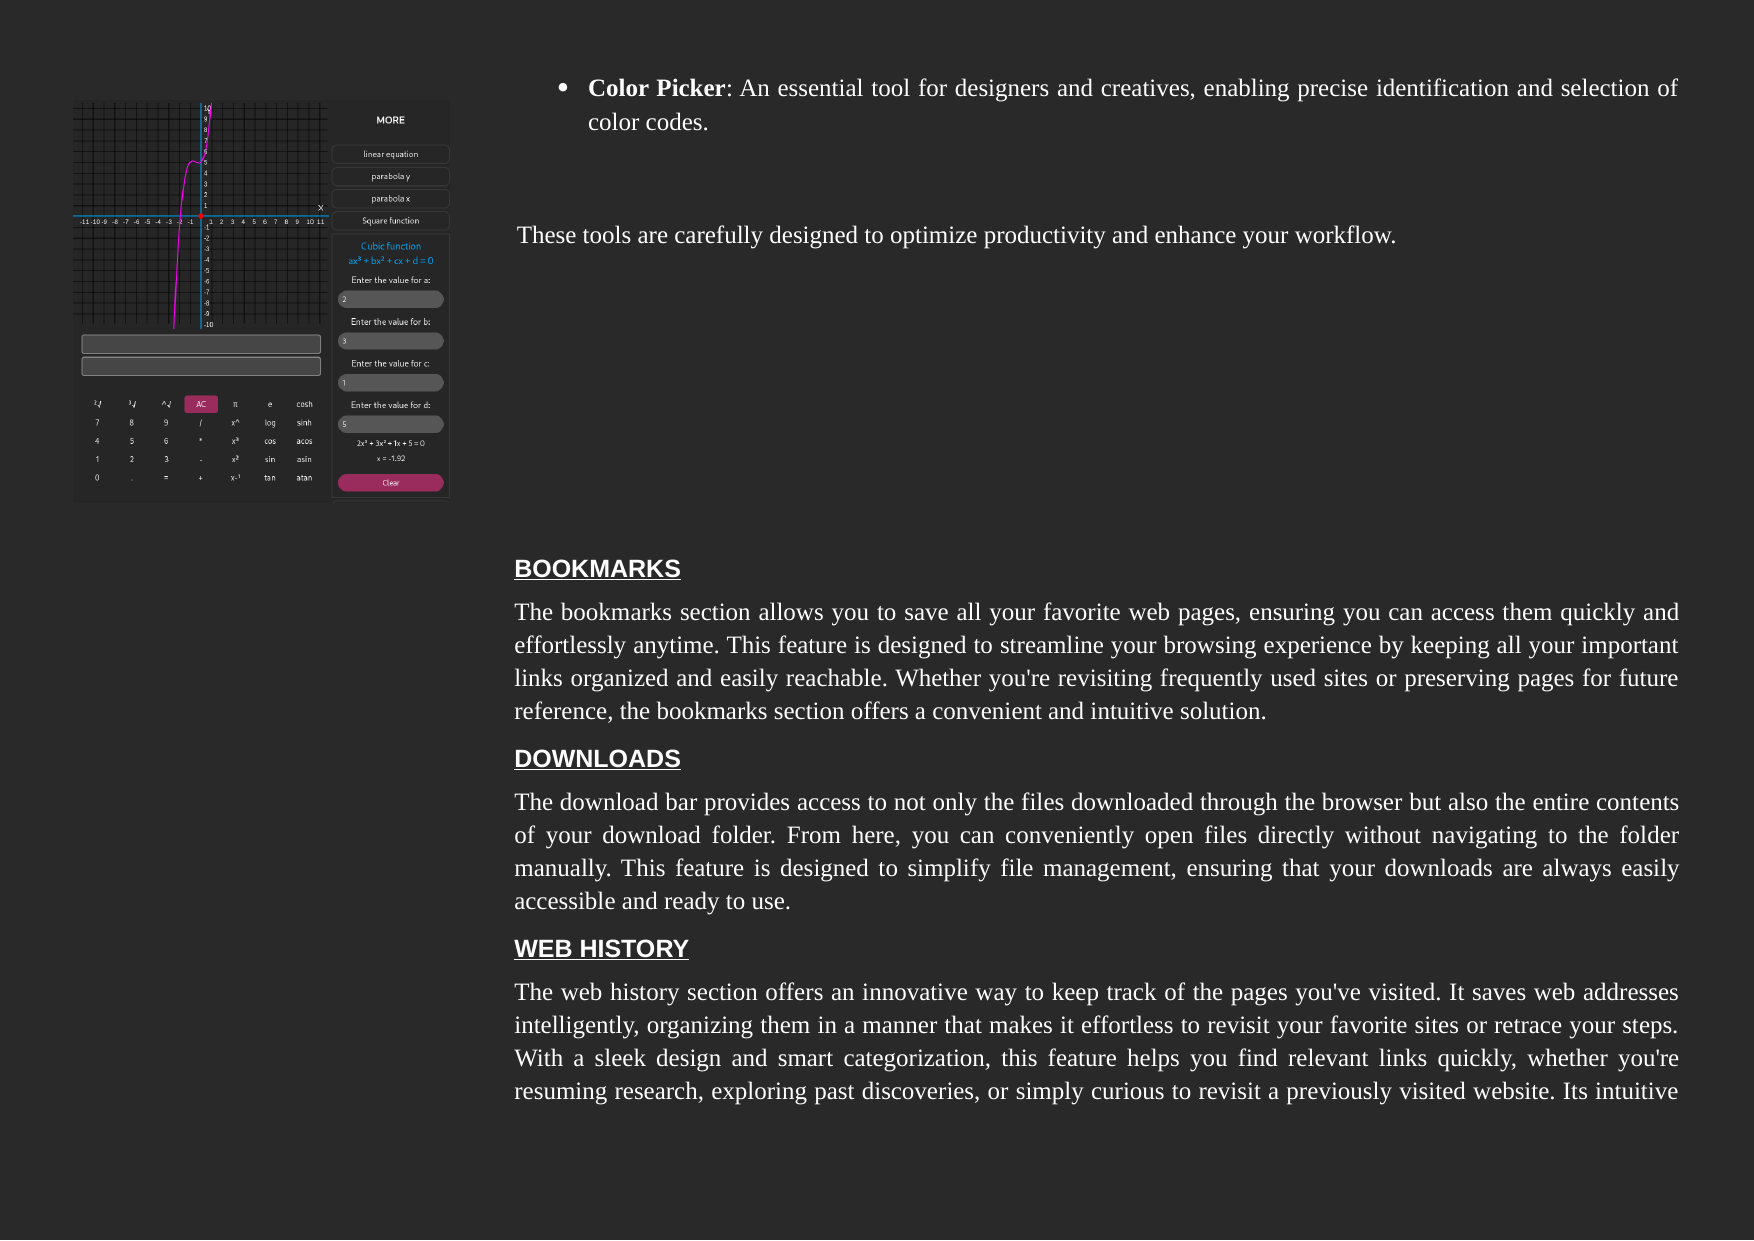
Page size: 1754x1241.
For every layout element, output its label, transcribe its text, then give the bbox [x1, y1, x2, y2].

list Color Picker: An essential tool for designers and creatives, enabling precise identification and selection of color codes. [558, 73, 1680, 135]
picture [73, 100, 450, 503]
subtitle The web history section offers an innovative way to keep track of the pages you've visited. It saves web addresses intelligently, organizing them in a manner that makes it effortless to revisit your favorite sites or retrace your steps. With a sleek design and smart categorization, this feature helps you find relevant links quickly, whether you're resuming research, exploring past discoveries, or simply curious to revisit a previously visited website. Its intuitive [514, 977, 1680, 1105]
subtitle The bookmarks section allows you to save all your favorite web pages, ensuring you can access them quickly and effortlessly anytime. This feature is designed to streamline your browsing experience by keeping all your important links organized and easily reachable. Whether you're revisiting frequently used sites or preserving pages for future reference, the bookmarks section offers a convenient and intuitive solution. [514, 597, 1680, 725]
subtitle The download bar provides access to not only the files downloaded through the browser but also the entire contents of your download folder. From here, you can conveniently open files directly without navigating to the folder manually. This feature is designed to simplify file management, ensuring that your downloads are always easily accessible and ready to use. [514, 787, 1680, 915]
subtitle WEB HISTORY [514, 934, 1680, 963]
subtitle BOOKMARKS [514, 554, 1680, 583]
text These tools are carefully designed to optimize productivity and enhance your workflow. [450, 221, 1680, 249]
subtitle DOWNLOADS [514, 744, 1680, 773]
